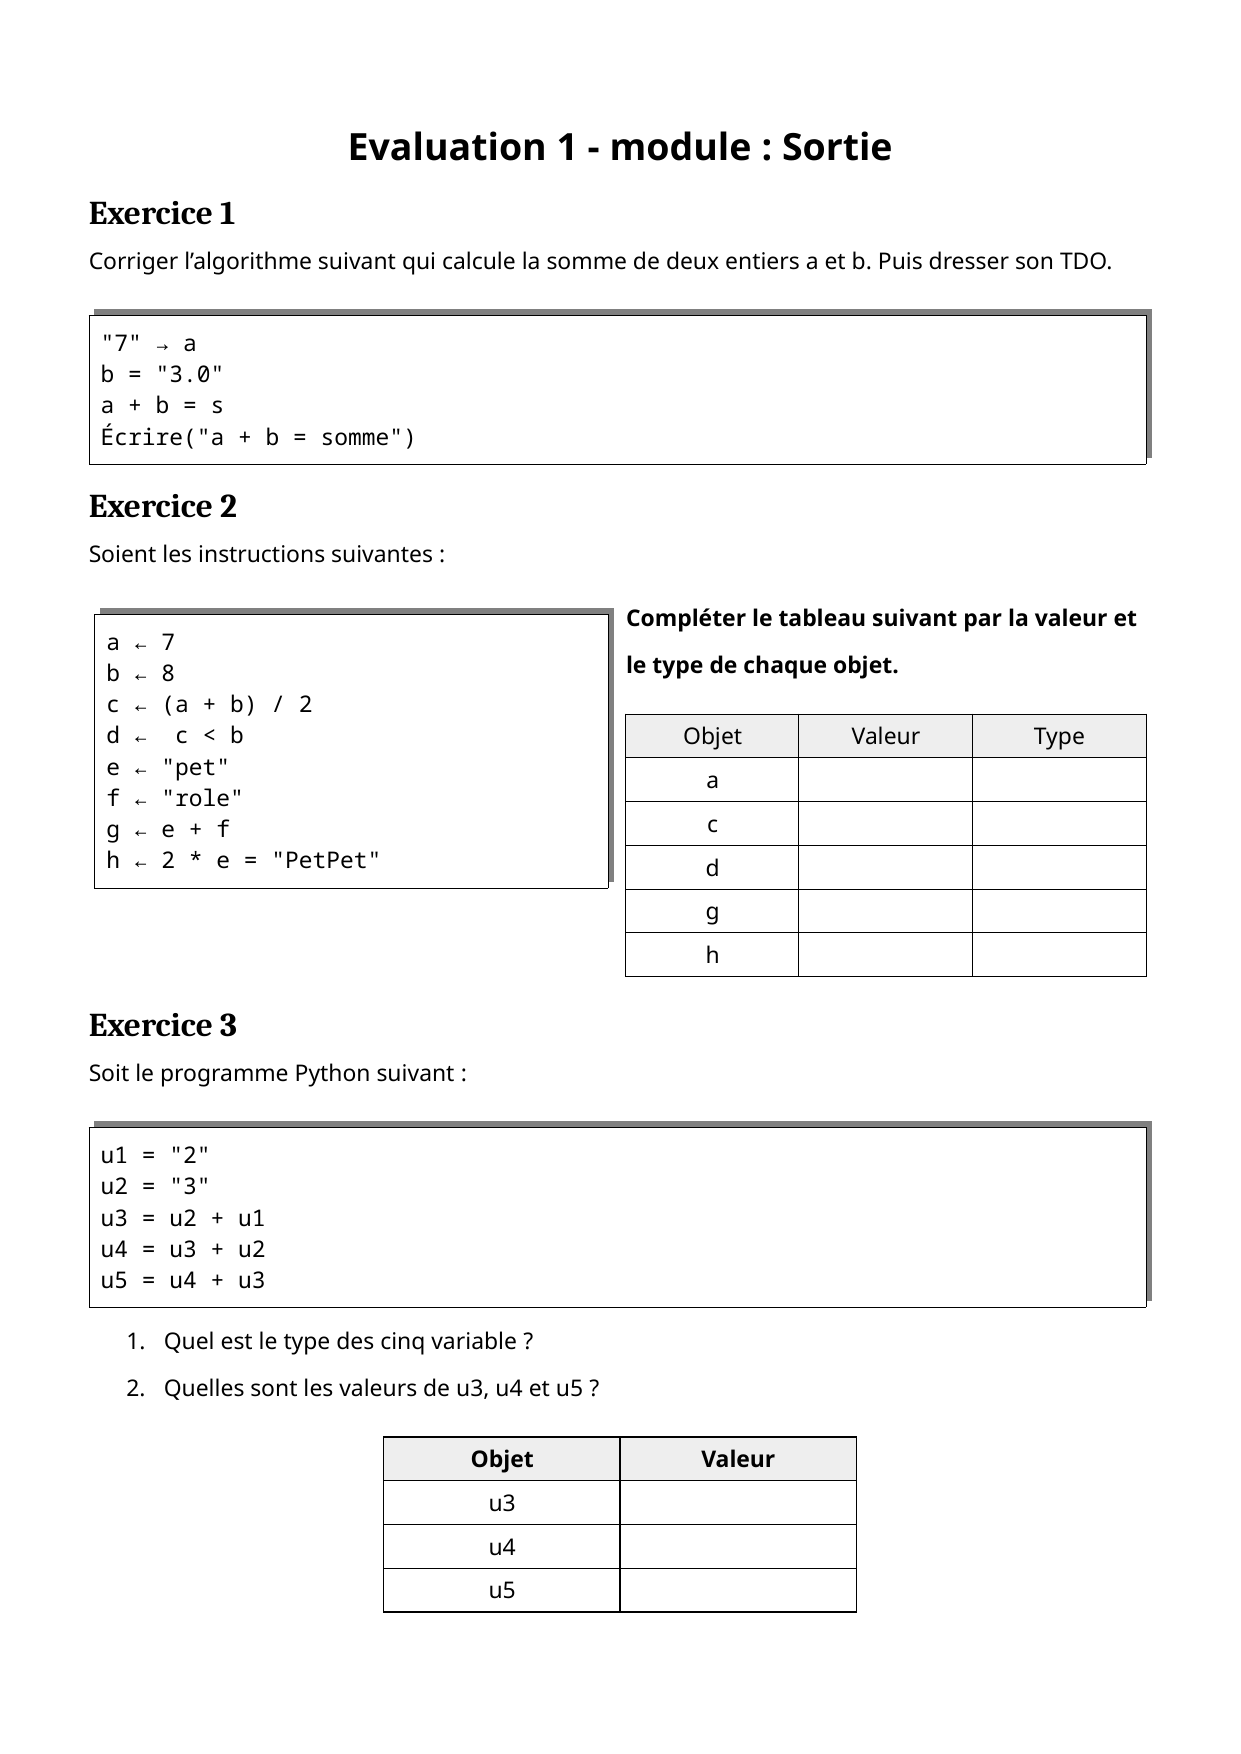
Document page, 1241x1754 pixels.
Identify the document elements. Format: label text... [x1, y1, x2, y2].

table_header a ← 7 b ← 8 c ← (a + b) / 2 d ← c < b e ← "pet" f ← "role" g ← e + f h ← 2 * e = "PetPet" [89, 590, 620, 983]
table_cell [621, 1481, 856, 1524]
table_cell u4 [384, 1525, 619, 1568]
list Quel est le type des cinq variable ? [126, 1325, 1152, 1356]
table_header Objet [384, 1438, 619, 1480]
table_cell g [626, 890, 798, 932]
text Écrire("a + b = somme") [90, 409, 1146, 464]
table_cell [799, 846, 972, 888]
table_header Objet [626, 715, 798, 757]
table_cell [799, 933, 972, 976]
list Quelles sont les valeurs de u3, u4 et u5 ? [126, 1372, 1152, 1403]
table_cell a [626, 758, 798, 801]
subtitle Exercice 1 [88, 194, 1152, 233]
text u2 = "3" [90, 1158, 1146, 1190]
table_header Valeur [799, 715, 972, 757]
table_cell c [626, 802, 798, 845]
table_cell [973, 758, 1146, 801]
text u3 = u2 + u1 [90, 1190, 1146, 1221]
table_cell [973, 846, 1146, 888]
table_cell [973, 802, 1146, 845]
text u5 = u4 + u3 [90, 1252, 1146, 1307]
text "7" → a [90, 316, 1146, 346]
subtitle Evaluation 1 - module : Sortie [88, 120, 1152, 171]
table_cell h [626, 933, 798, 976]
table_cell [799, 890, 972, 932]
subtitle Exercice 3 [88, 1006, 1152, 1045]
text u1 = "2" [90, 1128, 1146, 1158]
text a + b = s [90, 378, 1146, 409]
table_header Type [973, 715, 1146, 757]
table_header Compléter le tableau suivant par la valeur et le type de chaque objet. [620, 590, 1152, 983]
table_cell [621, 1569, 856, 1611]
text Corriger l’algorithme suivant qui calcule la somme de deux entiers a et b. Puis dresser son TDO. [88, 244, 1152, 276]
table_cell [799, 758, 972, 801]
text u4 = u3 + u2 [90, 1221, 1146, 1252]
subtitle Exercice 2 [88, 487, 1152, 526]
table_header Valeur [621, 1438, 856, 1480]
table_cell [621, 1525, 856, 1568]
table_cell [973, 933, 1146, 976]
table_cell [799, 802, 972, 845]
table_cell d [626, 846, 798, 888]
text b = "3.0" [90, 346, 1146, 378]
text Soient les instructions suivantes : [88, 538, 1152, 569]
table_cell u5 [384, 1569, 619, 1611]
table_cell u3 [384, 1481, 619, 1524]
table_cell [973, 890, 1146, 932]
text Soit le programme Python suivant : [88, 1057, 1152, 1088]
